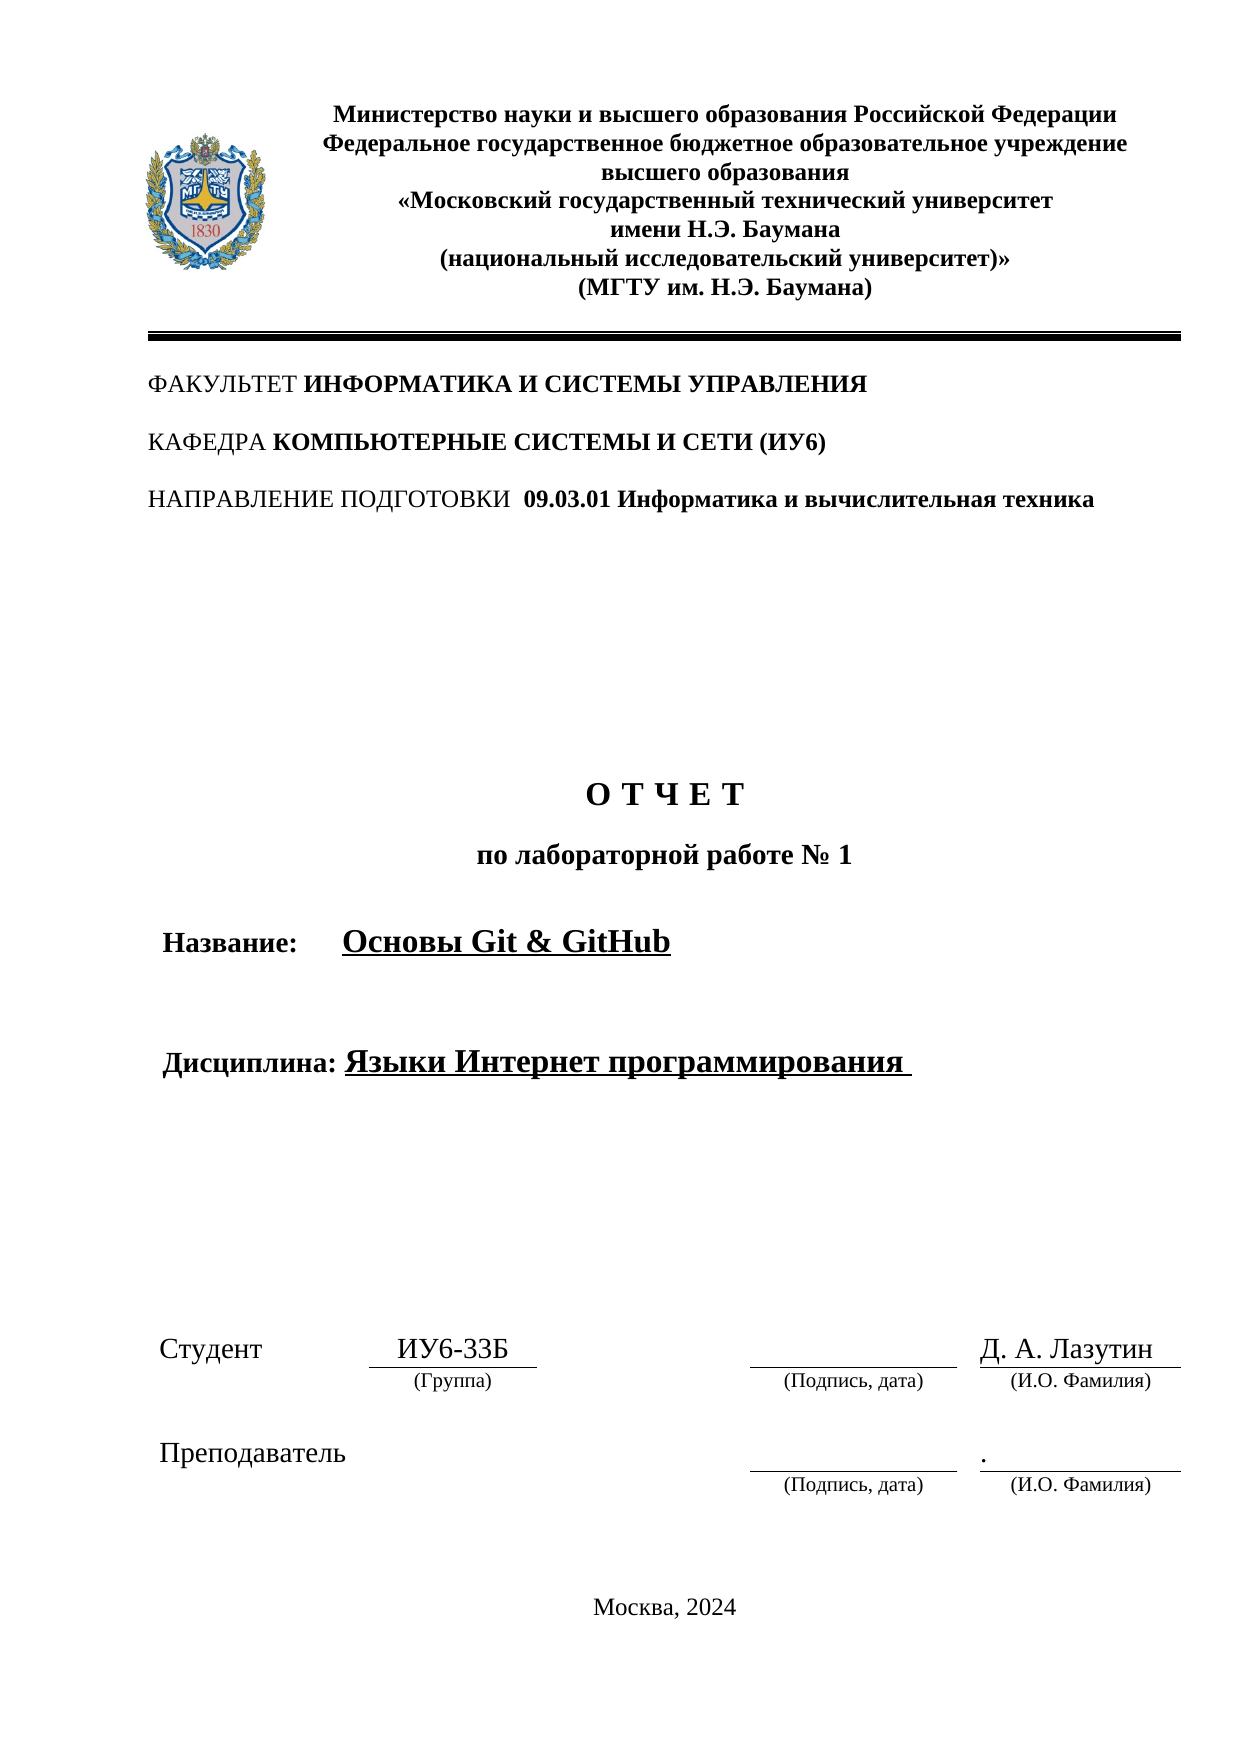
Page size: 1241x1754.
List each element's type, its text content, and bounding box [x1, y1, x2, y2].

table_header [136, 99, 284, 300]
table_cell Преподаватель [148, 1435, 357, 1472]
table_cell (И.О. Фамилия) [969, 1472, 1193, 1506]
text ФАКУЛЬТЕТ Информатика и системы управления [148, 369, 1181, 398]
table_cell (Подпись, дата) [738, 1472, 969, 1506]
table_cell [148, 1472, 357, 1506]
subtitle по лабораторной работе № 1 [148, 837, 1181, 871]
table_cell [969, 1402, 1193, 1435]
table_header [738, 1331, 969, 1368]
table_cell [548, 1472, 738, 1506]
text Название: Основы Git & GitHub [162, 921, 1181, 959]
picture [145, 133, 266, 270]
table_cell . [969, 1435, 1193, 1472]
table_header Студент [148, 1331, 357, 1368]
table_header Министерство науки и высшего образования Российской Федерации Федеральное государственное бюджетное образовательное учреждение высшего образования «Московский государственный технический университет имени Н.Э. Баумана (национальный исследовательский университет)» (МГТУ им. Н.Э. Баумана) [284, 99, 1166, 300]
table_cell [148, 1368, 357, 1402]
table_header ИУ6-33Б [357, 1331, 548, 1368]
table_cell [738, 1435, 969, 1472]
table_cell [548, 1435, 738, 1472]
text Дисциплина: Языки Интернет программирования [162, 1041, 1181, 1079]
text Москва, 2024 [148, 1592, 1181, 1621]
table_cell [148, 1402, 357, 1435]
table_header [548, 1331, 738, 1368]
table_cell [738, 1402, 969, 1435]
table_cell (И.О. Фамилия) [969, 1368, 1193, 1402]
table_cell [548, 1402, 738, 1435]
text НАПРАВЛЕНИЕ ПОДГОТОВКИ 09.03.01 Информатика и вычислительная техника [148, 484, 1181, 513]
table_header Д. А. Лазутин [969, 1331, 1193, 1368]
text КАФЕДРА Компьютерные системы и сети (ИУ6) [148, 427, 1181, 456]
table_cell [548, 1368, 738, 1402]
subtitle Отчет [148, 774, 1181, 812]
table_cell (Подпись, дата) [738, 1368, 969, 1402]
table_cell [357, 1435, 548, 1472]
table_cell (Группа) [357, 1368, 548, 1402]
table_cell [357, 1472, 548, 1506]
table_cell [357, 1402, 548, 1435]
